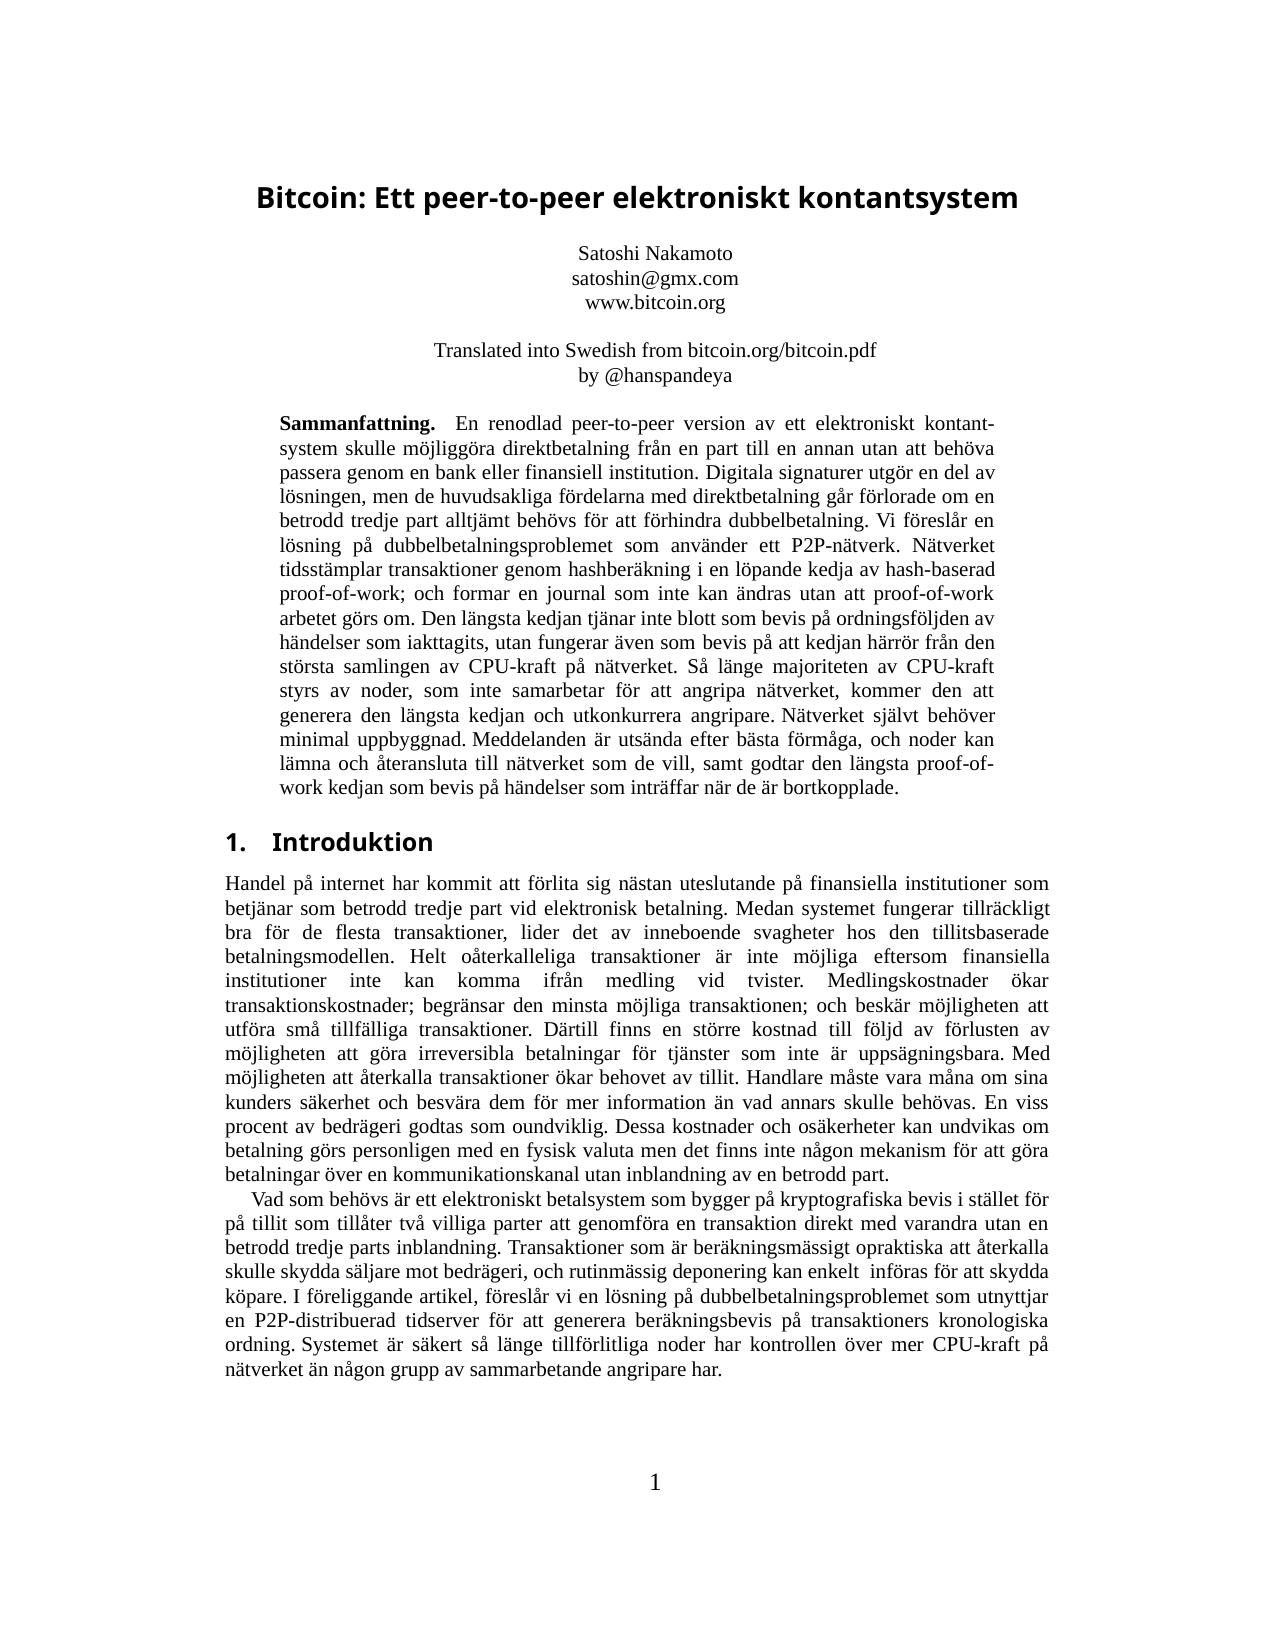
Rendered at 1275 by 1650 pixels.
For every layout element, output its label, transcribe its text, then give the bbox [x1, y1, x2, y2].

text Translated into Swedish from bitcoin.org/bitcoin.pdf [260, 338, 1050, 362]
text satoshin@gmx.com [260, 265, 1050, 290]
text Satoshi Nakamoto [260, 241, 1050, 265]
text www.bitcoin.org [260, 290, 1050, 314]
text Sammanfattning. En renodlad peer-to-peer version av ett elektroniskt kontant-system skulle möjliggöra direktbetalning från en part till en annan utan att behöva passera genom en bank eller finansiell institution. Digitala signaturer utgör en del av lösningen, men de huvudsakliga fördelarna med direktbetalning går förlorade om en betrodd tredje part alltjämt behövs för att förhindra dubbelbetalning. Vi föreslår en lösning på dubbelbetalningsproblemet som använder ett P2P-nätverk. Nätverket tidsstämplar transaktioner genom hashberäkning i en löpande kedja av hash-baserad proof-of-work; och formar en journal som inte kan ändras utan att proof-of-work arbetet görs om. Den längsta kedjan tjänar inte blott som bevis på ordningsföljden av händelser som iakttagits, utan fungerar även som bevis på att kedjan härrör från den största samlingen av CPU-kraft på nätverket. Så länge majoriteten av CPU-kraft styrs av noder, som inte samarbetar för att angripa nätverket, kommer den att generera den längsta kedjan och utkonkurrera angripare. Nätverket självt behöver minimal uppbyggnad. Meddelanden är utsända efter bästa förmåga, och noder kan lämna och återansluta till nätverket som de vill, samt godtar den längsta proof-of-work kedjan som bevis på händelser som inträffar när de är bortkopplade. [279, 411, 996, 799]
text Vad som behövs är ett elektroniskt betalsystem som bygger på kryptografiska bevis i stället för på tillit som tillåter två villiga parter att genomföra en transaktion direkt med varandra utan en betrodd tredje parts inblandning. Transaktioner som är beräkningsmässigt opraktiska att återkalla skulle skydda säljare mot bedrägeri, och rutinmässig deponering kan enkelt införas för att skydda köpare. I föreliggande artikel, föreslår vi en lösning på dubbelbetalningsproblemet som utnyttjar en P2P-distribuerad tidserver för att generera beräkningsbevis på transaktioners kronologiska ordning. Systemet är säkert så länge tillförlitliga noder har kontrollen över mer CPU-kraft på nätverket än någon grupp av sammarbetande angripare har. [225, 1186, 1050, 1381]
text Handel på internet har kommit att förlita sig nästan uteslutande på finansiella institutioner som betjänar som betrodd tredje part vid elektronisk betalning. Medan systemet fungerar tillräckligt bra för de flesta transaktioner, lider det av inneboende svagheter hos den tillitsbaserade betalningsmodellen. Helt oåterkalleliga transaktioner är inte möjliga eftersom finansiella institutioner inte kan komma ifrån medling vid tvister. Medlingskostnader ökar transaktionskostnader; begränsar den minsta möjliga transaktionen; och beskär möjligheten att utföra små tillfälliga transaktioner. Därtill finns en större kostnad till följd av förlusten av möjligheten att göra irreversibla betalningar för tjänster som inte är uppsägningsbara. Med möjligheten att återkalla transaktioner ökar behovet av tillit. Handlare måste vara måna om sina kunders säkerhet och besvära dem för mer information än vad annars skulle behövas. En viss procent av bedrägeri godtas som oundviklig. Dessa kostnader och osäkerheter kan undvikas om betalning görs personligen med en fysisk valuta men det finns inte någon mekanism för att göra betalningar över en kommunikationskanal utan inblandning av en betrodd part. [225, 871, 1050, 1186]
subtitle 1. Introduktion [225, 824, 1050, 858]
text by @hanspandeya [260, 362, 1050, 387]
subtitle Bitcoin: Ett peer-to-peer elektroniskt kontantsystem [225, 177, 1050, 217]
